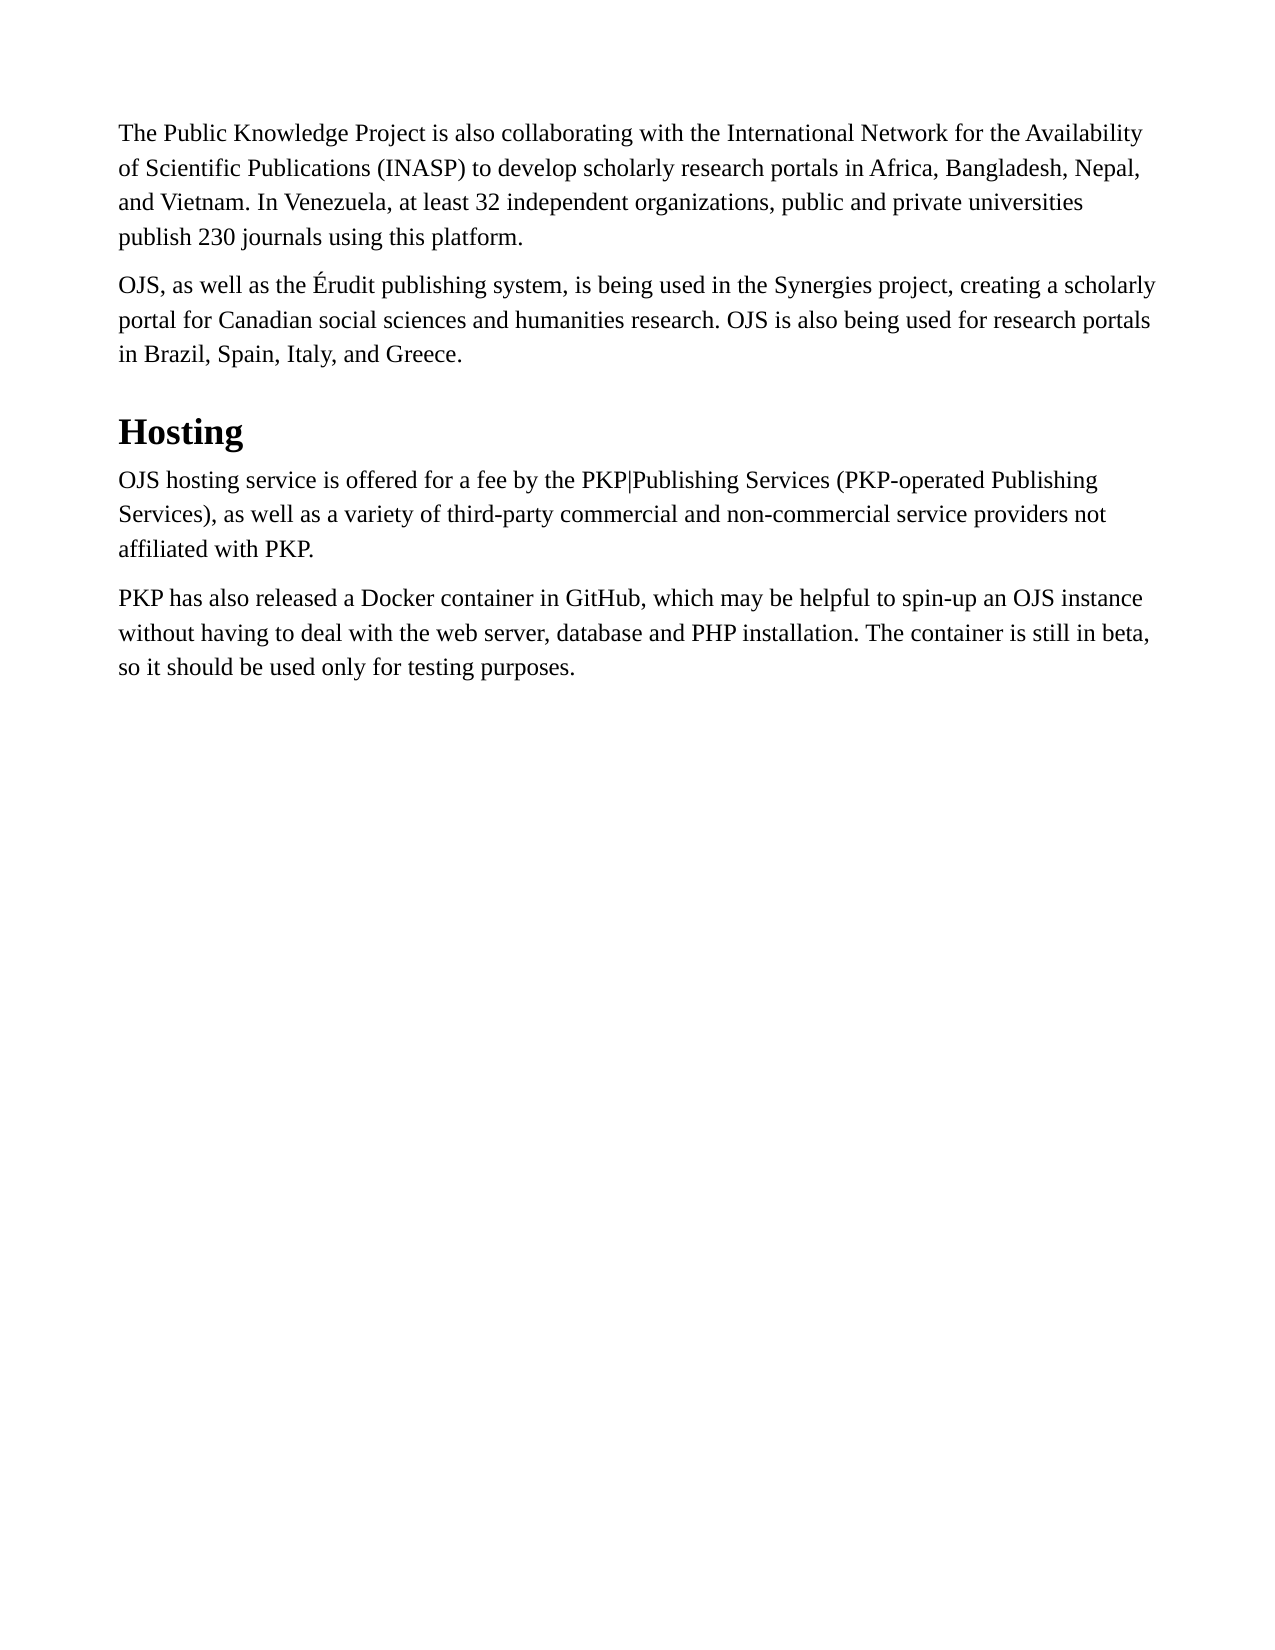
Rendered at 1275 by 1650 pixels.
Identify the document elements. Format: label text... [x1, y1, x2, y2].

text PKP has also released a Docker container in GitHub, which may be helpful to spin-up an OJS instance without having to deal with the web server, database and PHP installation. The container is still in beta, so it should be used only for testing purposes. [118, 583, 1157, 681]
text OJS, as well as the Érudit publishing system, is being used in the Synergies project, creating a scholarly portal for Canadian social sciences and humanities research. OJS is also being used for research portals in Brazil, Spain, Italy, and Greece. [118, 271, 1157, 368]
text OJS hosting service is offered for a fee by the PKP|Publishing Services (PKP-operated Publishing Services), as well as a variety of third-party commercial and non-commercial service providers not affiliated with PKP. [118, 465, 1157, 563]
subtitle Hosting [118, 409, 1157, 453]
text The Public Knowledge Project is also collaborating with the International Network for the Availability of Scientific Publications (INASP) to develop scholarly research portals in Africa, Bangladesh, Nepal, and Vietnam. In Venezuela, at least 32 independent organizations, public and private universities publish 230 journals using this platform. [118, 118, 1157, 250]
